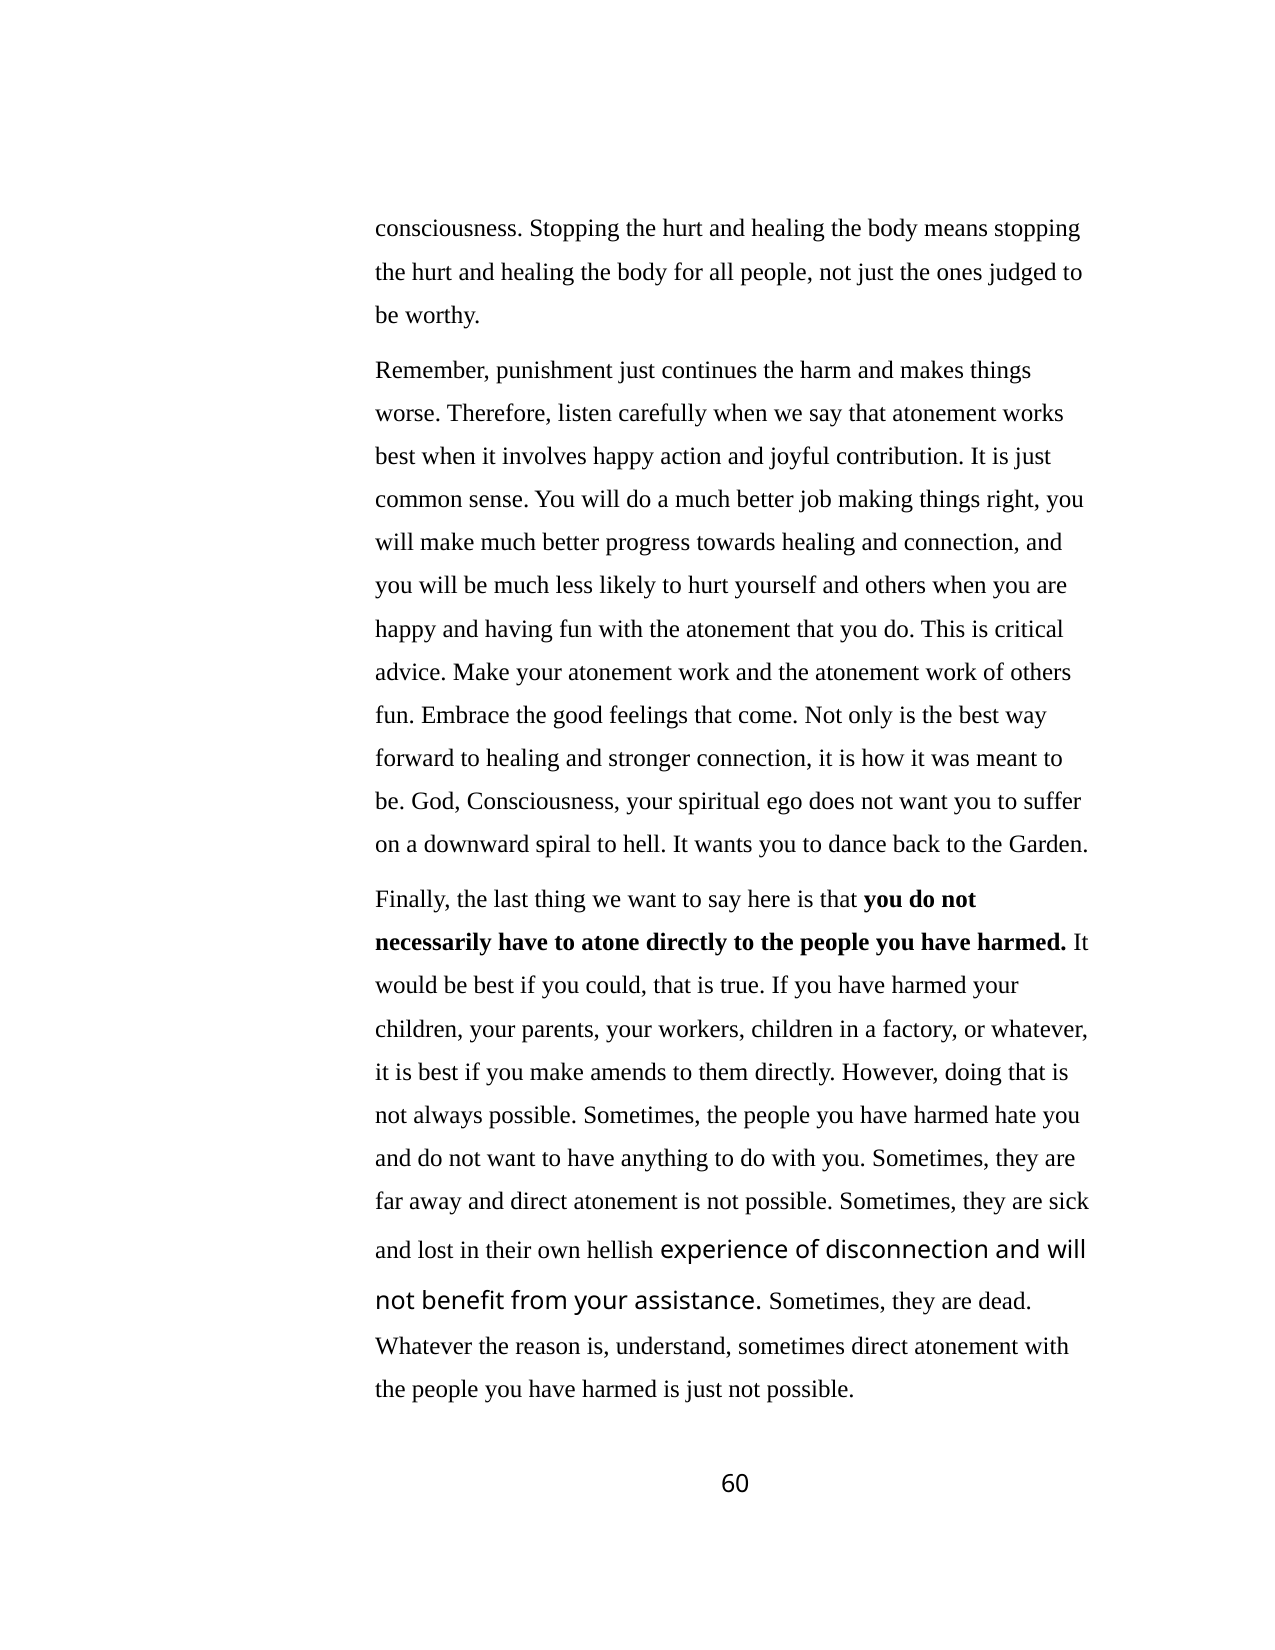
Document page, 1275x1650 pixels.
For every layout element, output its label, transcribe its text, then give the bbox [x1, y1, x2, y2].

text Finally, the last thing we want to say here is that you do not necessarily have to atone directly to the people you have harmed. It would be best if you could, that is true. If you have harmed your children, your parents, your workers, children in a factory, or whatever, it is best if you make amends to them directly. However, doing that is not always possible. Sometimes, the people you have harmed hate you and do not want to have anything to do with you. Sometimes, they are far away and direct atonement is not possible. Sometimes, they are sick and lost in their own hellish experience of disconnection and will not benefit from your assistance. Sometimes, they are dead. Whatever the reason is, understand, sometimes direct atonement with the people you have harmed is just not possible. [375, 884, 1095, 1403]
text Remember, punishment just continues the harm and makes things worse. Therefore, listen carefully when we say that atonement works best when it involves happy action and joyful contribution. It is just common sense. You will do a much better job making things right, you will make much better progress towards healing and connection, and you will be much less likely to hurt yourself and others when you are happy and having fun with the atonement that you do. This is critical advice. Make your atonement work and the atonement work of others fun. Embrace the good feelings that come. Not only is the best way forward to healing and stronger connection, it is how it was meant to be. God, Consciousness, your spiritual ego does not want you to suffer on a downward spiral to hell. It wants you to dance back to the Garden. [375, 355, 1095, 858]
text consciousness. Stopping the hurt and healing the body means stopping the hurt and healing the body for all people, not just the ones judged to be worthy. [375, 213, 1095, 328]
